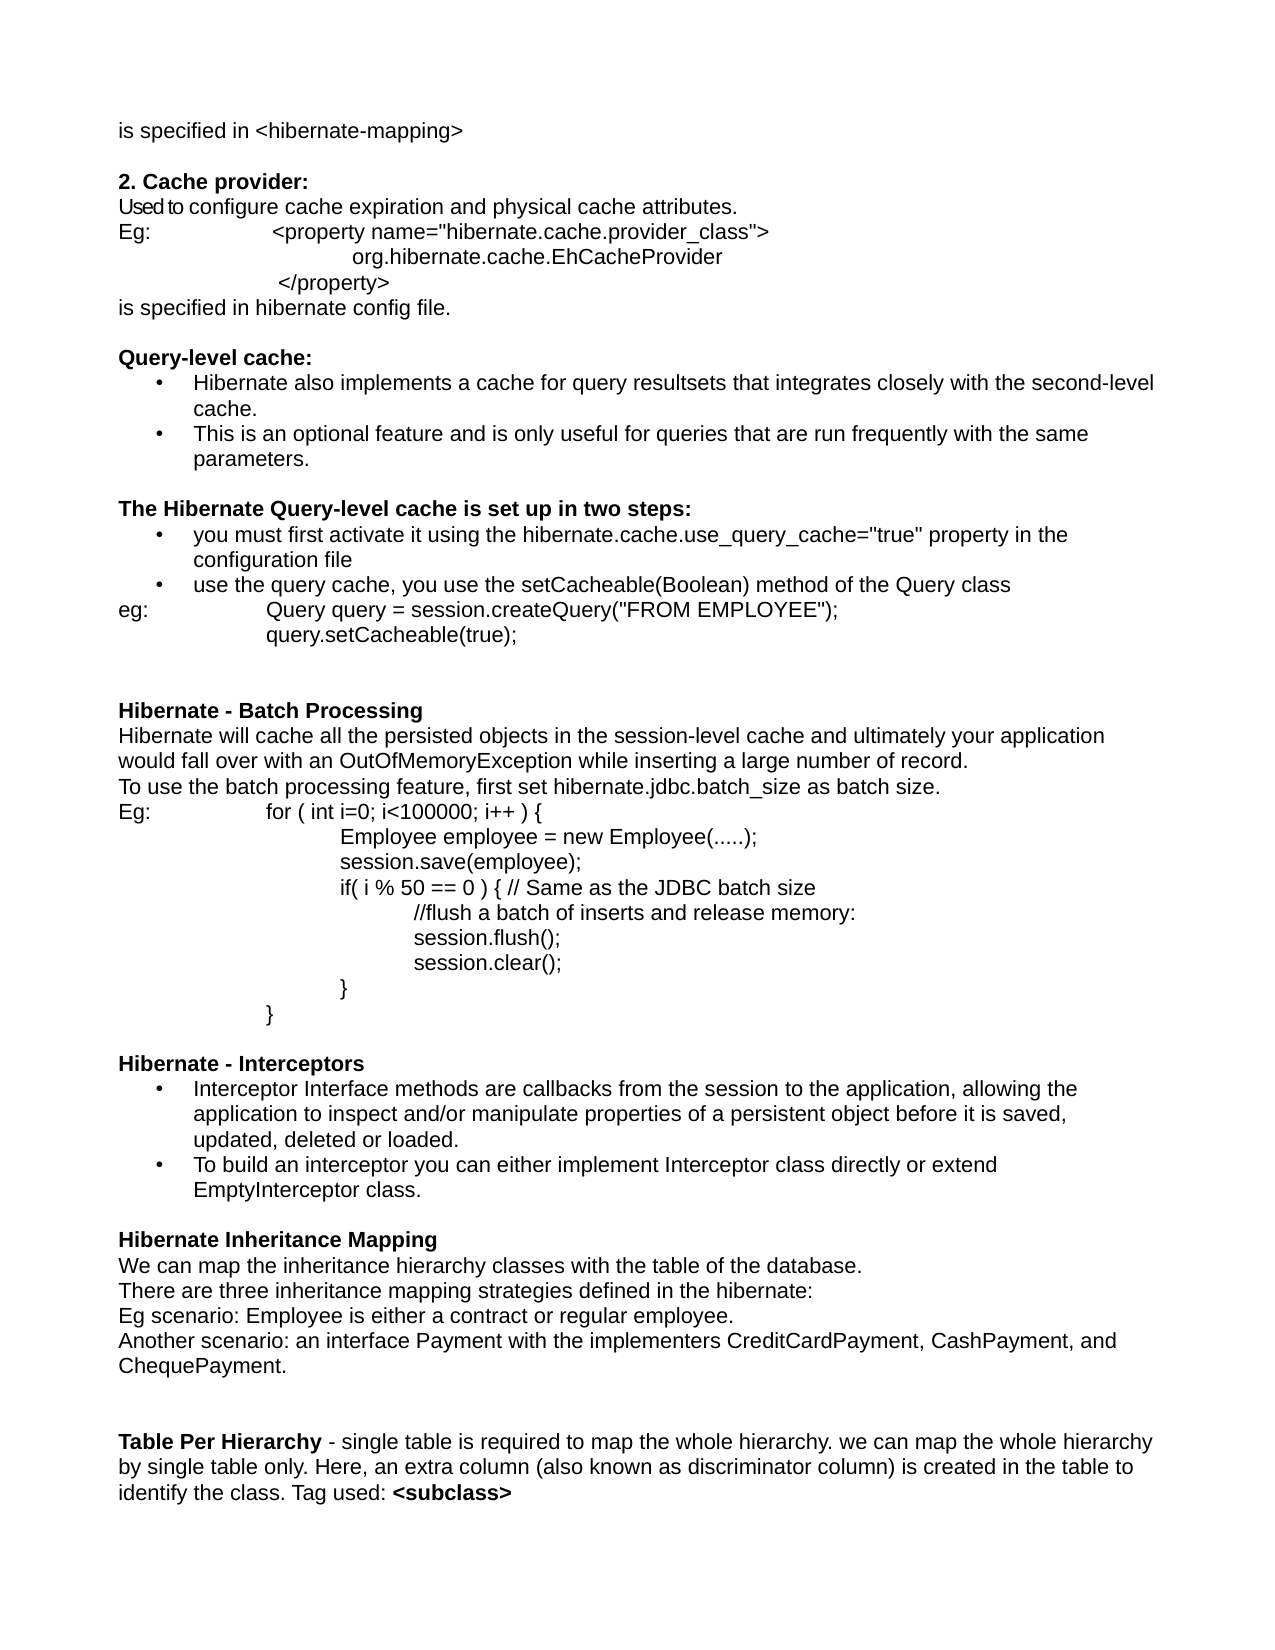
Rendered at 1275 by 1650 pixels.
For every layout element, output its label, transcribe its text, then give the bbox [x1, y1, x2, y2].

text Eg: <property name="hibernate.cache.provider_class"> [118, 219, 1157, 244]
text if( i % 50 == 0 ) { // Same as the JDBC batch size [118, 874, 1157, 899]
list Interceptor Interface methods are callbacks from the session to the application, allowing the application to inspect and/or manipulate properties of a persistent object before it is saved, updated, deleted or loaded. [156, 1076, 1157, 1152]
text is specified in <hibernate-mapping> [118, 118, 1157, 143]
text org.hibernate.cache.EhCacheProvider [118, 244, 1157, 269]
text Hibernate will cache all the persisted objects in the session-level cache and ultimately your application would fall over with an OutOfMemoryException while inserting a large number of record. [118, 723, 1157, 773]
text Eg scenario: Employee is either a contract or regular employee. [118, 1303, 1157, 1328]
text session.save(employee); [118, 849, 1157, 874]
list This is an optional feature and is only useful for queries that are run frequently with the same parameters. [156, 421, 1157, 496]
text session.clear(); [118, 950, 1157, 975]
text Query-level cache: [118, 345, 1157, 370]
text Hibernate - Interceptors [118, 1051, 1157, 1076]
text } [118, 1000, 1157, 1026]
text query.setCacheable(true); [118, 622, 1157, 647]
text Eg: for ( int i=0; i<100000; i++ ) { [118, 799, 1157, 824]
text 2. Cache provider: [118, 168, 1157, 194]
text Table Per Hierarchy - single table is required to map the whole hierarchy. we can map the whole hierarchy by single table only. Here, an extra column (also known as discriminator column) is created in the table to identify the class. Tag used: <subclass> [118, 1429, 1157, 1504]
text Another scenario: an interface Payment with the implementers CreditCardPayment, CashPayment, and ChequePayment. [118, 1328, 1157, 1378]
text Hibernate - Batch Processing [118, 698, 1157, 723]
text } [118, 975, 1157, 1000]
list Hibernate also implements a cache for query resultsets that integrates closely with the second-level cache. [156, 370, 1157, 421]
list you must first activate it using the hibernate.cache.use_query_cache="true" property in the configuration file [156, 521, 1157, 572]
text There are three inheritance mapping strategies defined in the hibernate: [118, 1278, 1157, 1303]
text The Hibernate Query-level cache is set up in two steps: [118, 496, 1157, 521]
text Hibernate Inheritance Mapping [118, 1227, 1157, 1252]
text eg: Query query = session.createQuery("FROM EMPLOYEE"); [118, 597, 1157, 622]
text </property> [118, 269, 1157, 294]
text We can map the inheritance hierarchy classes with the table of the database. [118, 1252, 1157, 1278]
text session.flush(); [118, 925, 1157, 950]
text Used to configure cache expiration and physical cache attributes. [118, 194, 1157, 219]
text To use the batch processing feature, first set hibernate.jdbc.batch_size as batch size. [118, 773, 1157, 799]
list use the query cache, you use the setCacheable(Boolean) method of the Query class [156, 572, 1157, 597]
list To build an interceptor you can either implement Interceptor class directly or extend EmptyInterceptor class. [156, 1152, 1157, 1202]
text is specified in hibernate config file. [118, 294, 1157, 320]
text Employee employee = new Employee(.....); [118, 824, 1157, 849]
text //flush a batch of inserts and release memory: [118, 899, 1157, 925]
